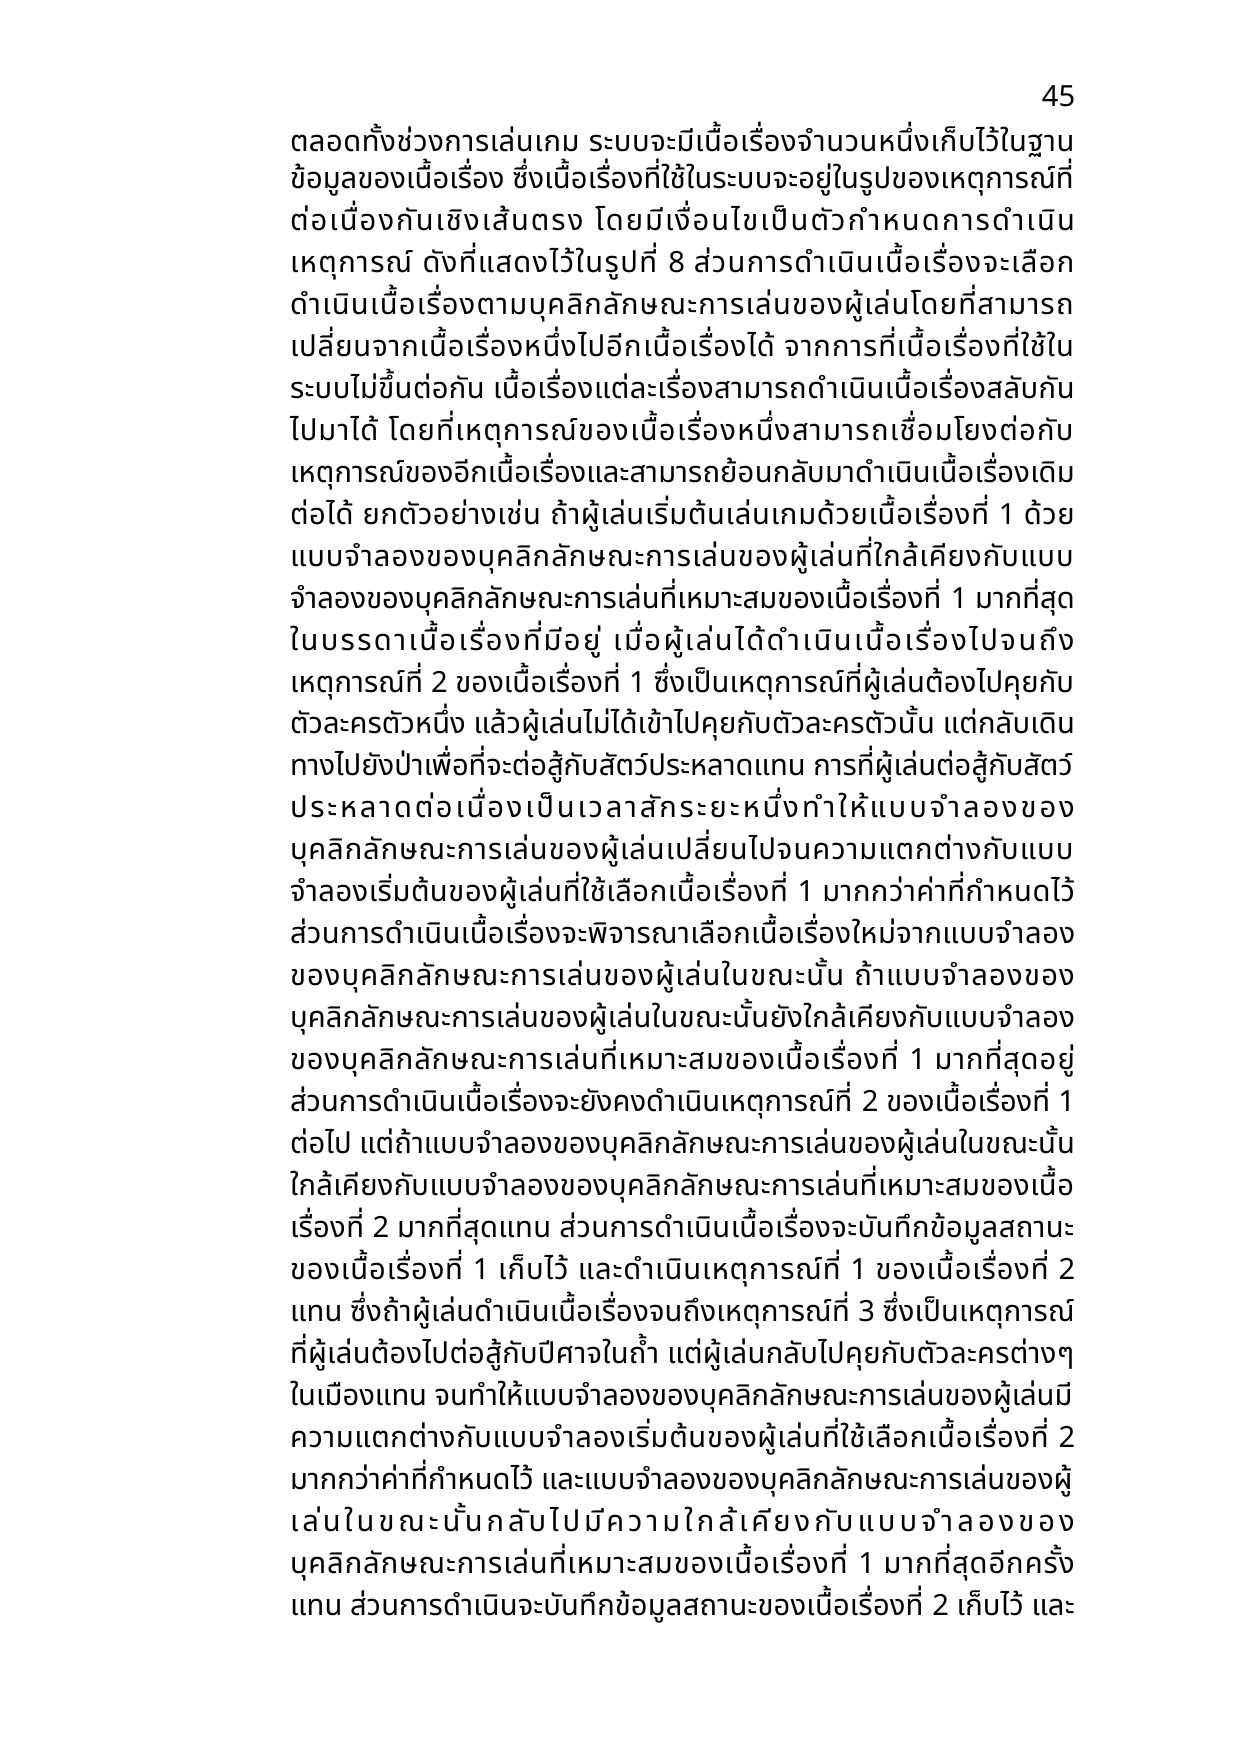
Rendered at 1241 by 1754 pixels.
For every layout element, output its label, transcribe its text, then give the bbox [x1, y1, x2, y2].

list ตลอดทั้งช่วงการเล่นเกม ระบบจะมีเนื้อเรื่องจำนวนหนึ่งเก็บไว้ในฐานข้อมูลของเนื้อเรื่อง ซึ่งเนื้อเรื่องที่ใช้ในระบบจะอยู่ในรูปของเหตุการณ์ที่ต่อเนื่องกันเชิงเส้นตรง โดยมีเงื่อนไขเป็นตัวกำหนดการดำเนินเหตุการณ์ ดังที่แสดงไว้ในรูปที่ 8 ส่วนการดำเนินเนื้อเรื่องจะเลือกดำเนินเนื้อเรื่องตามบุคลิกลักษณะการเล่นของผู้เล่นโดยที่สามารถเปลี่ยนจากเนื้อเรื่องหนึ่งไปอีกเนื้อเรื่องได้ จากการที่เนื้อเรื่องที่ใช้ในระบบไม่ขึ้นต่อกัน เนื้อเรื่องแต่ละเรื่องสามารถดำเนินเนื้อเรื่องสลับกันไปมาได้ โดยที่เหตุการณ์ของเนื้อเรื่องหนึ่งสามารถเชื่อมโยงต่อกับเหตุการณ์ของอีกเนื้อเรื่องและสามารถย้อนกลับมาดำเนินเนื้อเรื่องเดิมต่อได้ ยกตัวอย่างเช่น ถ้าผู้เล่นเริ่มต้นเล่นเกมด้วยเนื้อเรื่องที่ 1 ด้วยแบบจำลองของบุคลิกลักษณะการเล่นของผู้เล่นที่ใกล้เคียงกับแบบจำลองของบุคลิกลักษณะการเล่นที่เหมาะสมของเนื้อเรื่องที่ 1 มากที่สุดในบรรดาเนื้อเรื่องที่มีอยู่ เมื่อผู้เล่นได้ดำเนินเนื้อเรื่องไปจนถึงเหตุการณ์ที่ 2 ของเนื้อเรื่องที่ 1 ซึ่งเป็นเหตุการณ์ที่ผู้เล่นต้องไปคุยกับตัวละครตัวหนึ่ง แล้วผู้เล่นไม่ได้เข้าไปคุยกับตัวละครตัวนั้น แต่กลับเดินทางไปยังป่าเพื่อที่จะต่อสู้กับสัตว์ประหลาดแทน การที่ผู้เล่นต่อสู้กับสัตว์ประหลาดต่อเนื่องเป็นเวลาสักระยะหนึ่งทำให้แบบจำลองของบุคลิกลักษณะการเล่นของผู้เล่นเปลี่ยนไปจนความแตกต่างกับแบบจำลองเริ่มต้นของผู้เล่นที่ใช้เลือกเนื้อเรื่องที่ 1 มากกว่าค่าที่กำหนดไว้ ส่วนการดำเนินเนื้อเรื่องจะพิจารณาเลือกเนื้อเรื่องใหม่จากแบบจำลองของบุคลิกลักษณะการเล่นของผู้เล่นในขณะนั้น ถ้าแบบจำลองของบุคลิกลักษณะการเล่นของผู้เล่นในขณะนั้นยังใกล้เคียงกับแบบจำลองของบุคลิกลักษณะการเล่นที่เหมาะสมของเนื้อเรื่องที่ 1 มากที่สุดอยู่ ส่วนการดำเนินเนื้อเรื่องจะยังคงดำเนินเหตุการณ์ที่ 2 ของเนื้อเรื่องที่ 1 ต่อไป แต่ถ้าแบบจำลองของบุคลิกลักษณะการเล่นของผู้เล่นในขณะนั้นใกล้เคียงกับแบบจำลองของบุคลิกลักษณะการเล่นที่เหมาะสมของเนื้อเรื่องที่ 2 มากที่สุดแทน ส่วนการดำเนินเนื้อเรื่องจะบันทึกข้อมูลสถานะของเนื้อเรื่องที่ 1 เก็บไว้ และดำเนินเหตุการณ์ที่ 1 ของเนื้อเรื่องที่ 2 แทน ซึ่งถ้าผู้เล่นดำเนินเนื้อเรื่องจนถึงเหตุการณ์ที่ 3 ซึ่งเป็นเหตุการณ์ที่ผู้เล่นต้องไปต่อสู้กับปีศาจในถ้ำ แต่ผู้เล่นกลับไปคุยกับตัวละครต่างๆ ในเมืองแทน จนทำให้แบบจำลองของบุคลิกลักษณะการเล่นของผู้เล่นมีความแตกต่างกับแบบจำลองเริ่มต้นของผู้เล่นที่ใช้เลือกเนื้อเรื่องที่ 2 มากกว่าค่าที่กำหนดไว้ และแบบจำลองของบุคลิกลักษณะการเล่นของผู้เล่นในขณะนั้นกลับไปมีความใกล้เคียงกับแบบจำลองของบุคลิกลักษณะการเล่นที่เหมาะสมของเนื้อเรื่องที่ 1 มากที่สุดอีกครั้งแทน ส่วนการดำเนินจะบันทึกข้อมูลสถานะของเนื้อเรื่องที่ 2 เก็บไว้ และ [290, 118, 1075, 1628]
